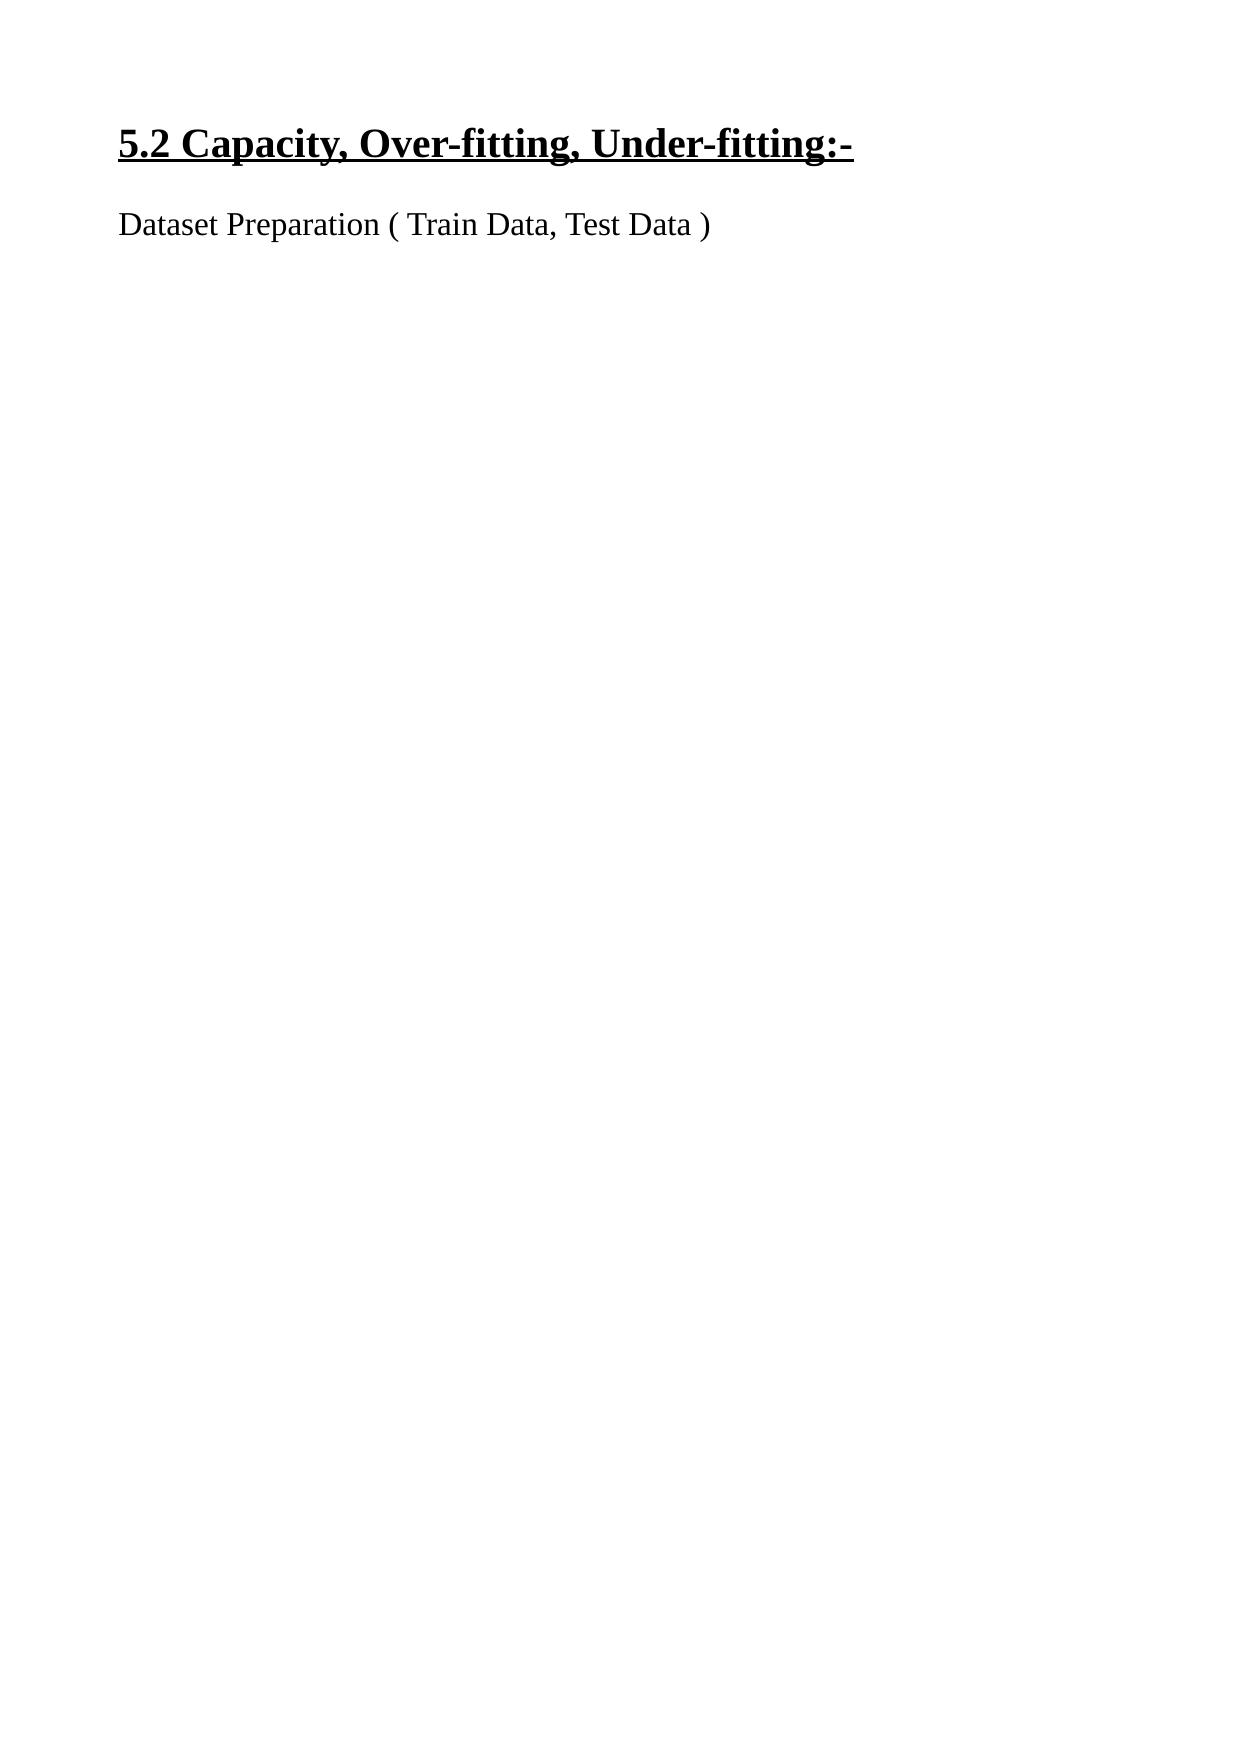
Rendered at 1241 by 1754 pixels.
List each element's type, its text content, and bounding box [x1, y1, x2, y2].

text Dataset Preparation ( Train Data, Test Data ) [118, 204, 1122, 243]
text 5.2 Capacity, Over-fitting, Under-fitting:- [118, 118, 1122, 166]
